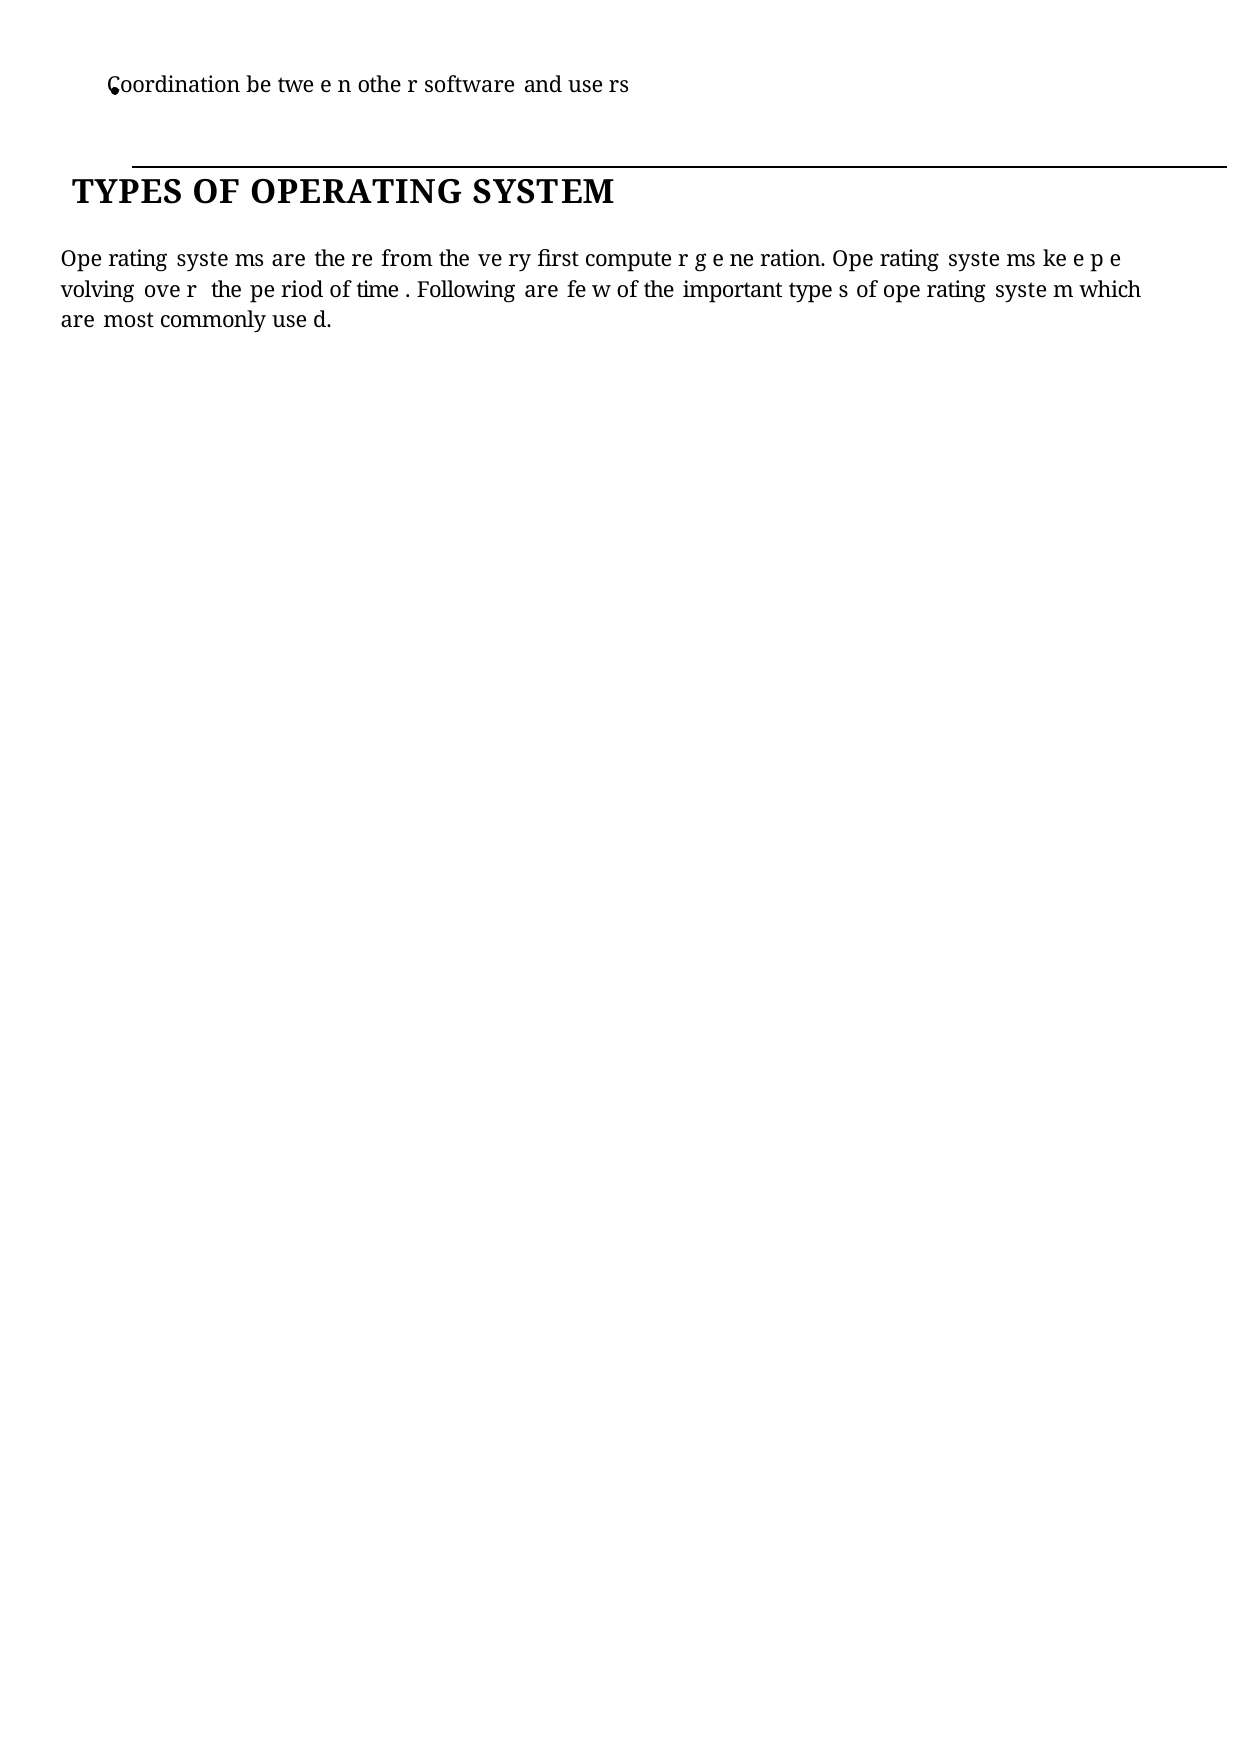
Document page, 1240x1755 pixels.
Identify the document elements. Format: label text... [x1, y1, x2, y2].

text Coordination be twe e n othe r software and use rs [60, 69, 675, 98]
subtitle TYPES OF OPERATING SYSTEM [72, 122, 1179, 213]
text Ope rating syste ms are the re from the ve ry first compute r g e ne ration. Ope rating syste ms ke e p e volving ove r the pe riod of time . Following are fe w of the important type s of ope rating syste m which are most commonly use d. [60, 243, 1151, 334]
